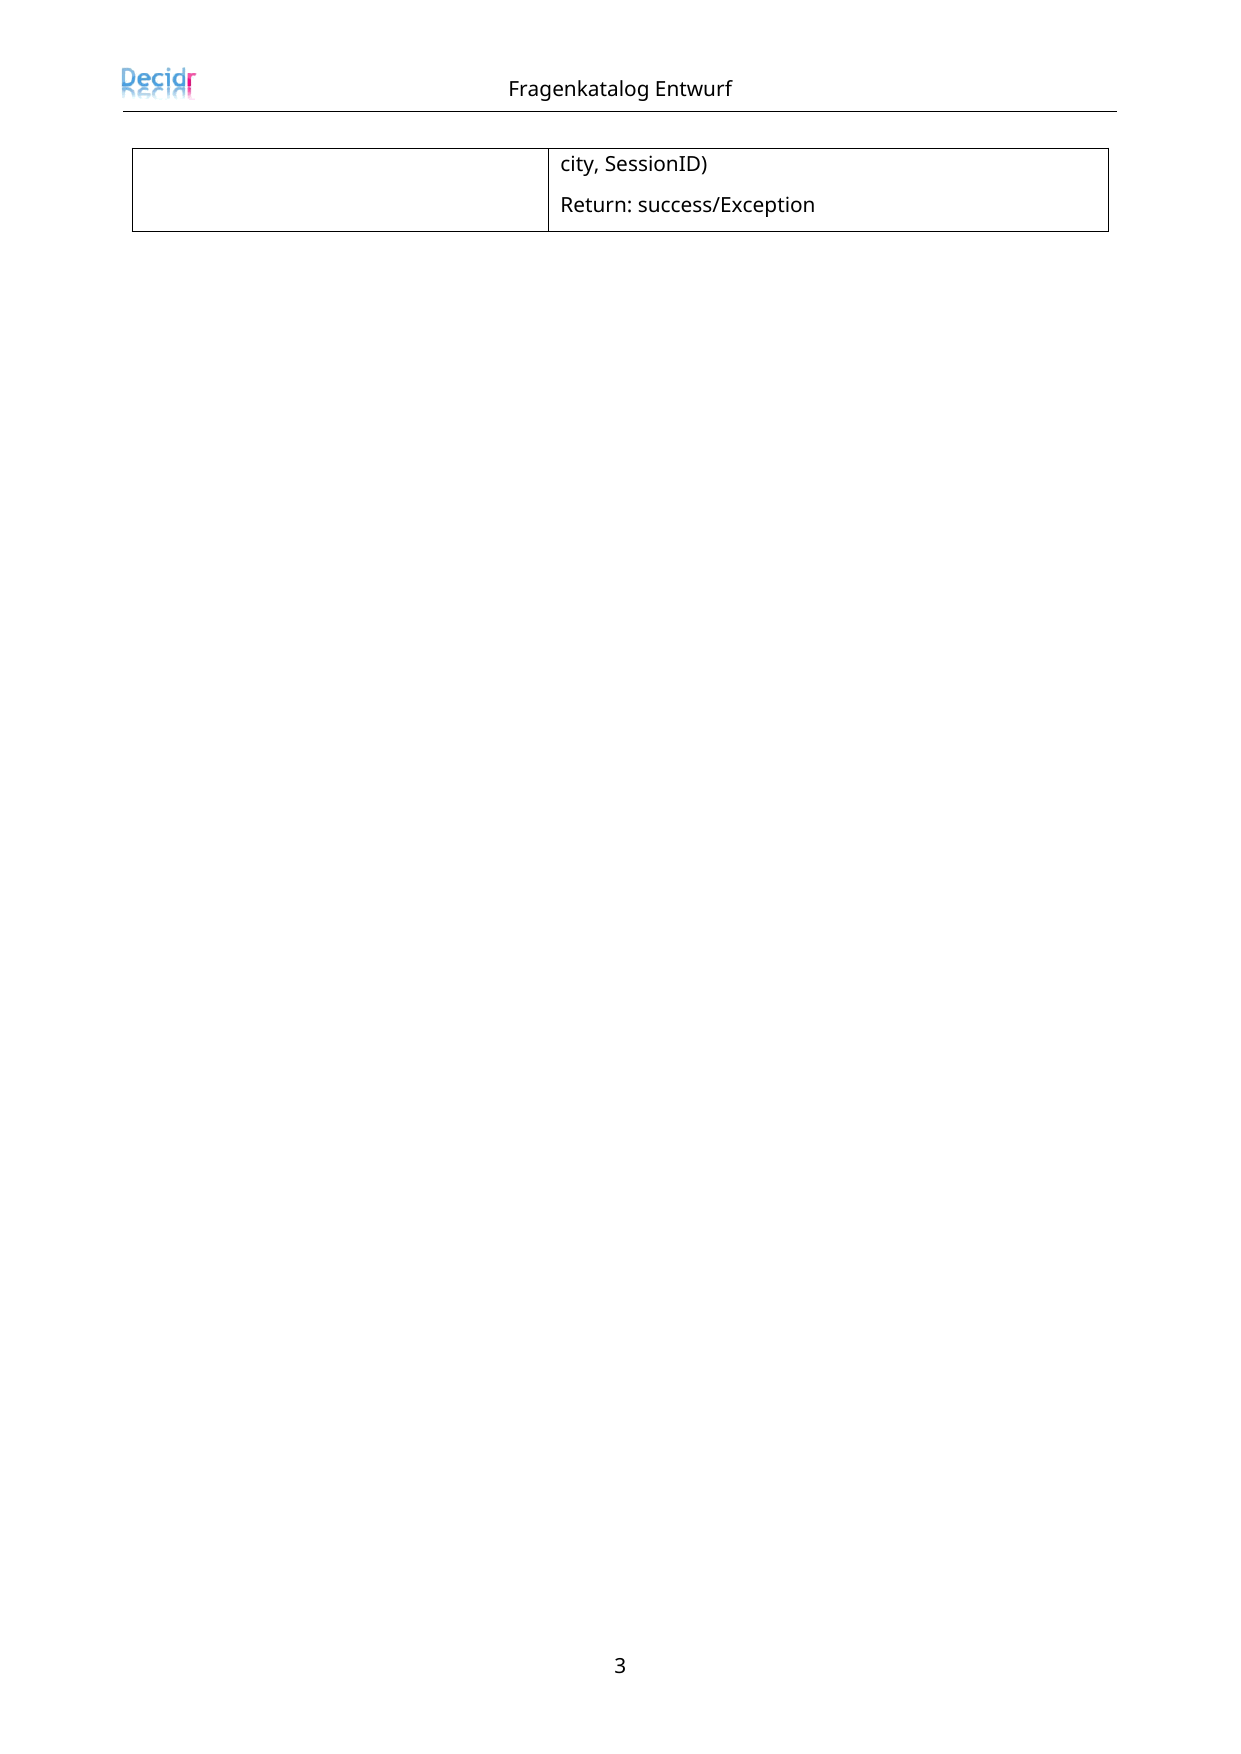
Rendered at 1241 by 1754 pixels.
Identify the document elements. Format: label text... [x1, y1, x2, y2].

picture [118, 64, 200, 102]
table_cell [133, 149, 548, 231]
table_cell city, SessionID) Return: success/Exception [549, 149, 1108, 231]
